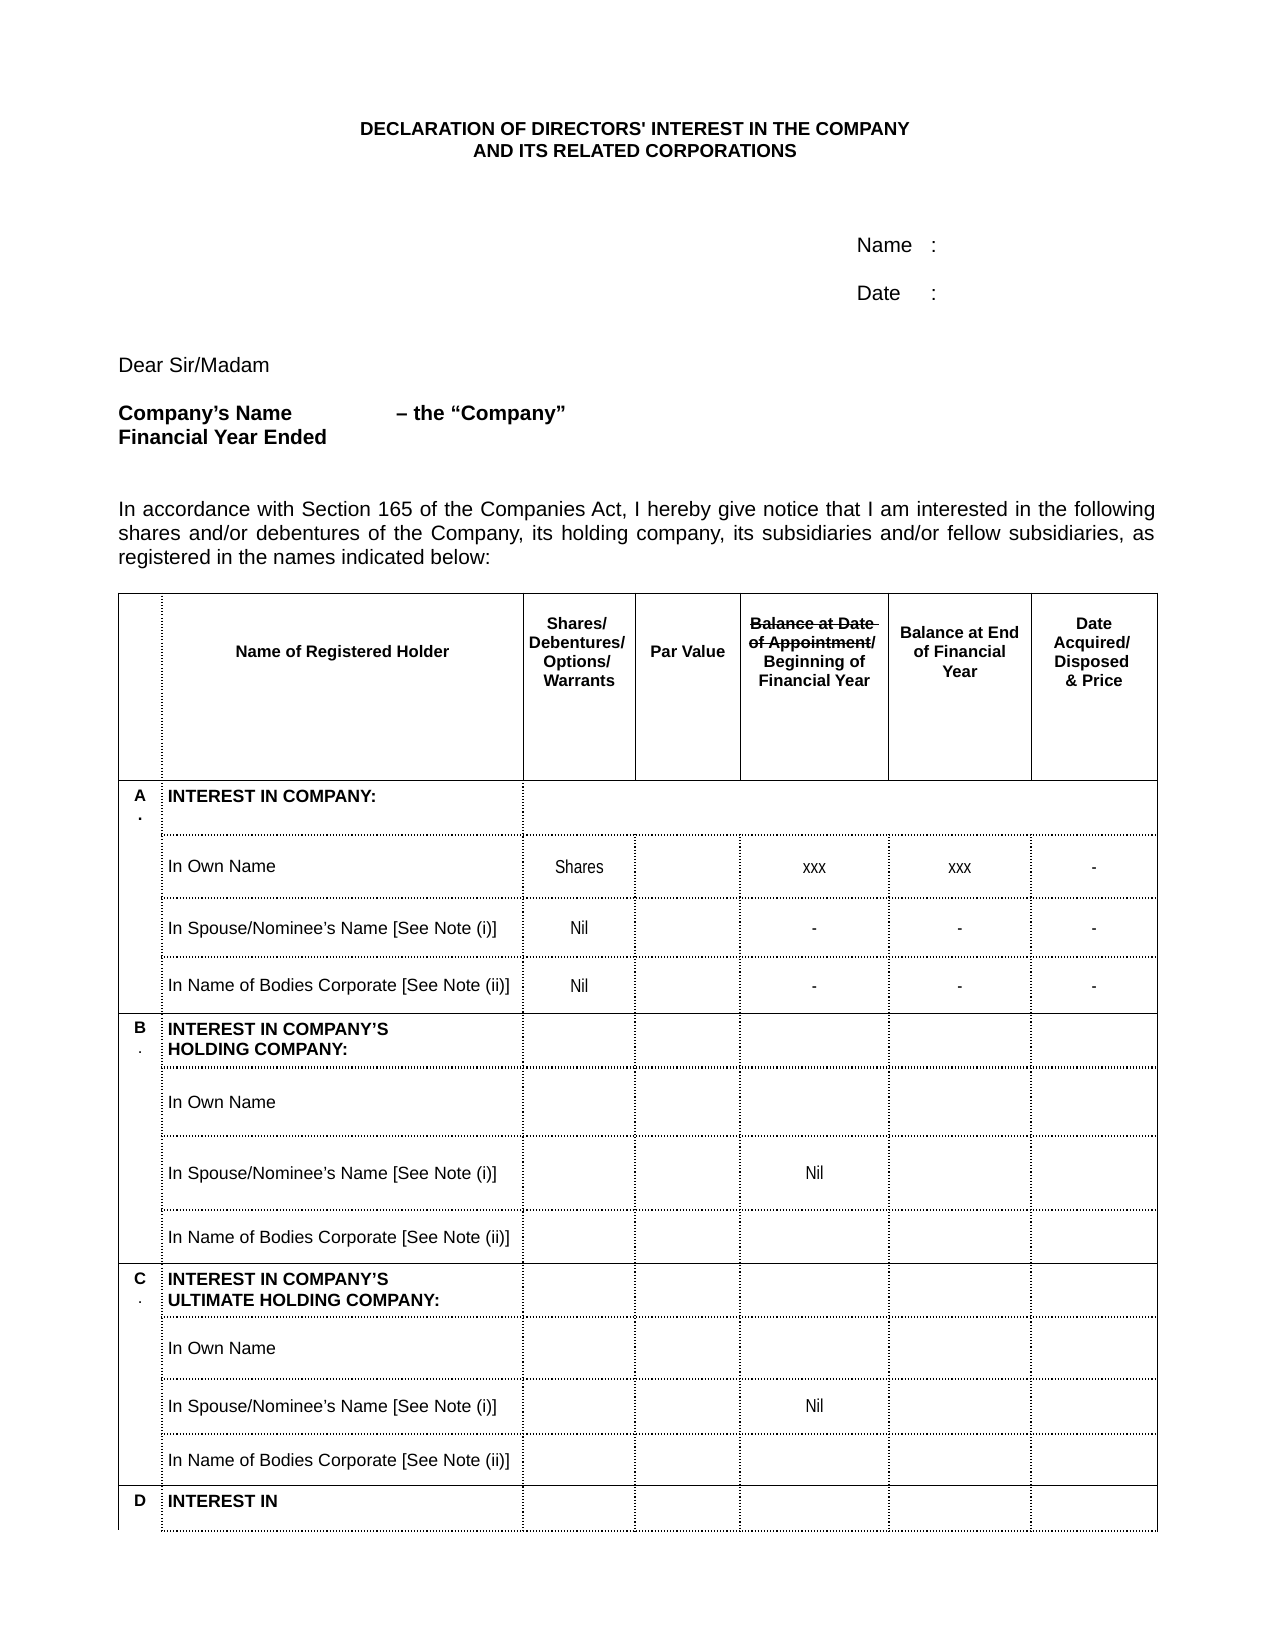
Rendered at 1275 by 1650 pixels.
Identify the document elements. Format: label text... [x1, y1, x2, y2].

table_cell [635, 1486, 740, 1530]
table_cell Shares [523, 834, 635, 897]
text Company’s Name <o.name> – the “Company” [118, 401, 1157, 425]
table_cell [635, 956, 740, 1012]
text Name :<o.name> [118, 233, 1157, 257]
table_cell xxx [889, 834, 1031, 897]
table_cell [635, 1014, 740, 1066]
table_cell <convert_date_d_m_Y(o.fs_start_date)> [741, 711, 888, 780]
table_cell [635, 834, 740, 897]
table_cell [523, 1135, 635, 1209]
table_cell [119, 834, 162, 897]
table_cell [119, 897, 162, 956]
table_cell [740, 1066, 888, 1135]
table_cell [635, 1066, 740, 1135]
table_cell [1031, 1209, 1157, 1263]
table_cell [523, 1014, 635, 1066]
table_cell [635, 1209, 740, 1263]
table_cell [119, 1135, 162, 1209]
table_cell - [1031, 956, 1157, 1012]
table_cell Nil [523, 956, 635, 1012]
table_cell [119, 956, 162, 1012]
table_cell D [119, 1486, 162, 1530]
table_cell [889, 1316, 1031, 1377]
table_cell [1031, 1066, 1157, 1135]
table_cell A . [119, 781, 162, 834]
table_cell [1031, 1135, 1157, 1209]
table_cell <convert_date_d_m_Y(o.fs_end_date)> [889, 711, 1031, 780]
table_cell In Name of Bodies Corporate [See Note (ii)] [162, 1433, 523, 1485]
text Financial Year Ended <convert_date_d_m_Y(o.fs_end_date)> [118, 425, 1157, 449]
table_cell [1031, 1433, 1157, 1485]
table_cell [740, 1316, 888, 1377]
table_cell [889, 1433, 1031, 1485]
text In accordance with Section 165 of the Companies Act, I hereby give notice that I am interested in the following shares and/or debentures of the Company, its holding company, its subsidiaries and/or fellow subsidiaries, as registered in the names indicated below: [118, 497, 1157, 568]
table_cell INTEREST IN COMPANY: [162, 781, 523, 834]
table_header Shares/ Debentures/ Options/ Warrants [524, 594, 635, 711]
table_cell [635, 1378, 740, 1432]
table_cell [1031, 1264, 1157, 1316]
table_cell [889, 1066, 1031, 1135]
table_cell - [889, 897, 1031, 956]
table_header Balance at End of Financial Year [889, 594, 1031, 711]
table_cell [635, 1316, 740, 1377]
table_cell [635, 1135, 740, 1209]
table_cell [1031, 1486, 1157, 1530]
table_cell [523, 1433, 635, 1485]
table_cell [635, 897, 740, 956]
table_cell B . [119, 1014, 162, 1066]
table_header [119, 594, 162, 711]
text AND ITS RELATED CORPORATIONS [118, 140, 1157, 161]
table_cell [119, 1209, 162, 1263]
table_cell - [740, 897, 888, 956]
table_cell [1031, 1316, 1157, 1377]
table_cell [523, 1264, 635, 1316]
table_cell [523, 1316, 635, 1377]
table_cell [1031, 1014, 1157, 1066]
table_cell [740, 1209, 888, 1263]
table_cell [740, 1486, 888, 1530]
table_cell [119, 1378, 162, 1432]
text Dear Sir/Madam [118, 353, 1157, 377]
table_cell In Own Name [162, 1066, 523, 1135]
table_cell Nil [740, 1135, 888, 1209]
text Date : <o.uen> [118, 281, 1157, 305]
table_cell [524, 711, 635, 780]
table_cell [889, 1135, 1031, 1209]
table_cell [523, 1209, 635, 1263]
table_cell [740, 1264, 888, 1316]
table_cell [1032, 711, 1157, 780]
table_cell In Name of Bodies Corporate [See Note (ii)] [162, 1209, 523, 1263]
table_cell In Name of Bodies Corporate [See Note (ii)] [162, 956, 523, 1012]
table_cell [523, 1486, 635, 1530]
text DECLARATION OF DIRECTORS' INTEREST IN THE COMPANY [118, 118, 1157, 140]
table_cell - [1031, 834, 1157, 897]
table_cell [1031, 1378, 1157, 1432]
table_cell [119, 1433, 162, 1485]
table_cell In Spouse/Nominee’s Name [See Note (i)] [162, 1135, 523, 1209]
table_cell [635, 1433, 740, 1485]
table_cell [635, 1264, 740, 1316]
table_cell C . [119, 1264, 162, 1316]
table_cell - [889, 956, 1031, 1012]
table_cell In Spouse/Nominee’s Name [See Note (i)] [162, 897, 523, 956]
table_cell INTEREST IN COMPANY’S HOLDING COMPANY: [162, 1014, 523, 1066]
table_cell In Own Name [162, 834, 523, 897]
table_header Balance at Date of Appointment/ Beginning of Financial Year [741, 594, 888, 711]
table_cell INTEREST IN COMPANY’S ULTIMATE HOLDING COMPANY: [162, 1264, 523, 1316]
table_header Date Acquired/ Disposed & Price [1032, 594, 1157, 711]
table_cell INTEREST IN [162, 1486, 523, 1530]
table_cell - [1031, 897, 1157, 956]
table_cell xxx [740, 834, 888, 897]
table_cell [889, 1014, 1031, 1066]
table_cell [636, 711, 740, 780]
table_cell [119, 1316, 162, 1377]
table_cell [889, 1378, 1031, 1432]
table_cell [740, 1014, 888, 1066]
table_cell <o.name> [523, 781, 1157, 834]
table_cell Nil [523, 897, 635, 956]
table_cell [119, 711, 162, 780]
table_cell [740, 1433, 888, 1485]
table_cell In Spouse/Nominee’s Name [See Note (i)] [162, 1378, 523, 1432]
table_header Name of Registered Holder [162, 594, 523, 711]
table_cell Nil [740, 1378, 888, 1432]
table_header Par Value [636, 594, 740, 711]
table_cell In Own Name [162, 1316, 523, 1377]
table_cell [889, 1486, 1031, 1530]
table_cell [889, 1264, 1031, 1316]
table_cell [523, 1378, 635, 1432]
table_cell [523, 1066, 635, 1135]
table_cell [889, 1209, 1031, 1263]
table_cell [119, 1066, 162, 1135]
table_cell [162, 711, 523, 780]
table_cell - [740, 956, 888, 1012]
